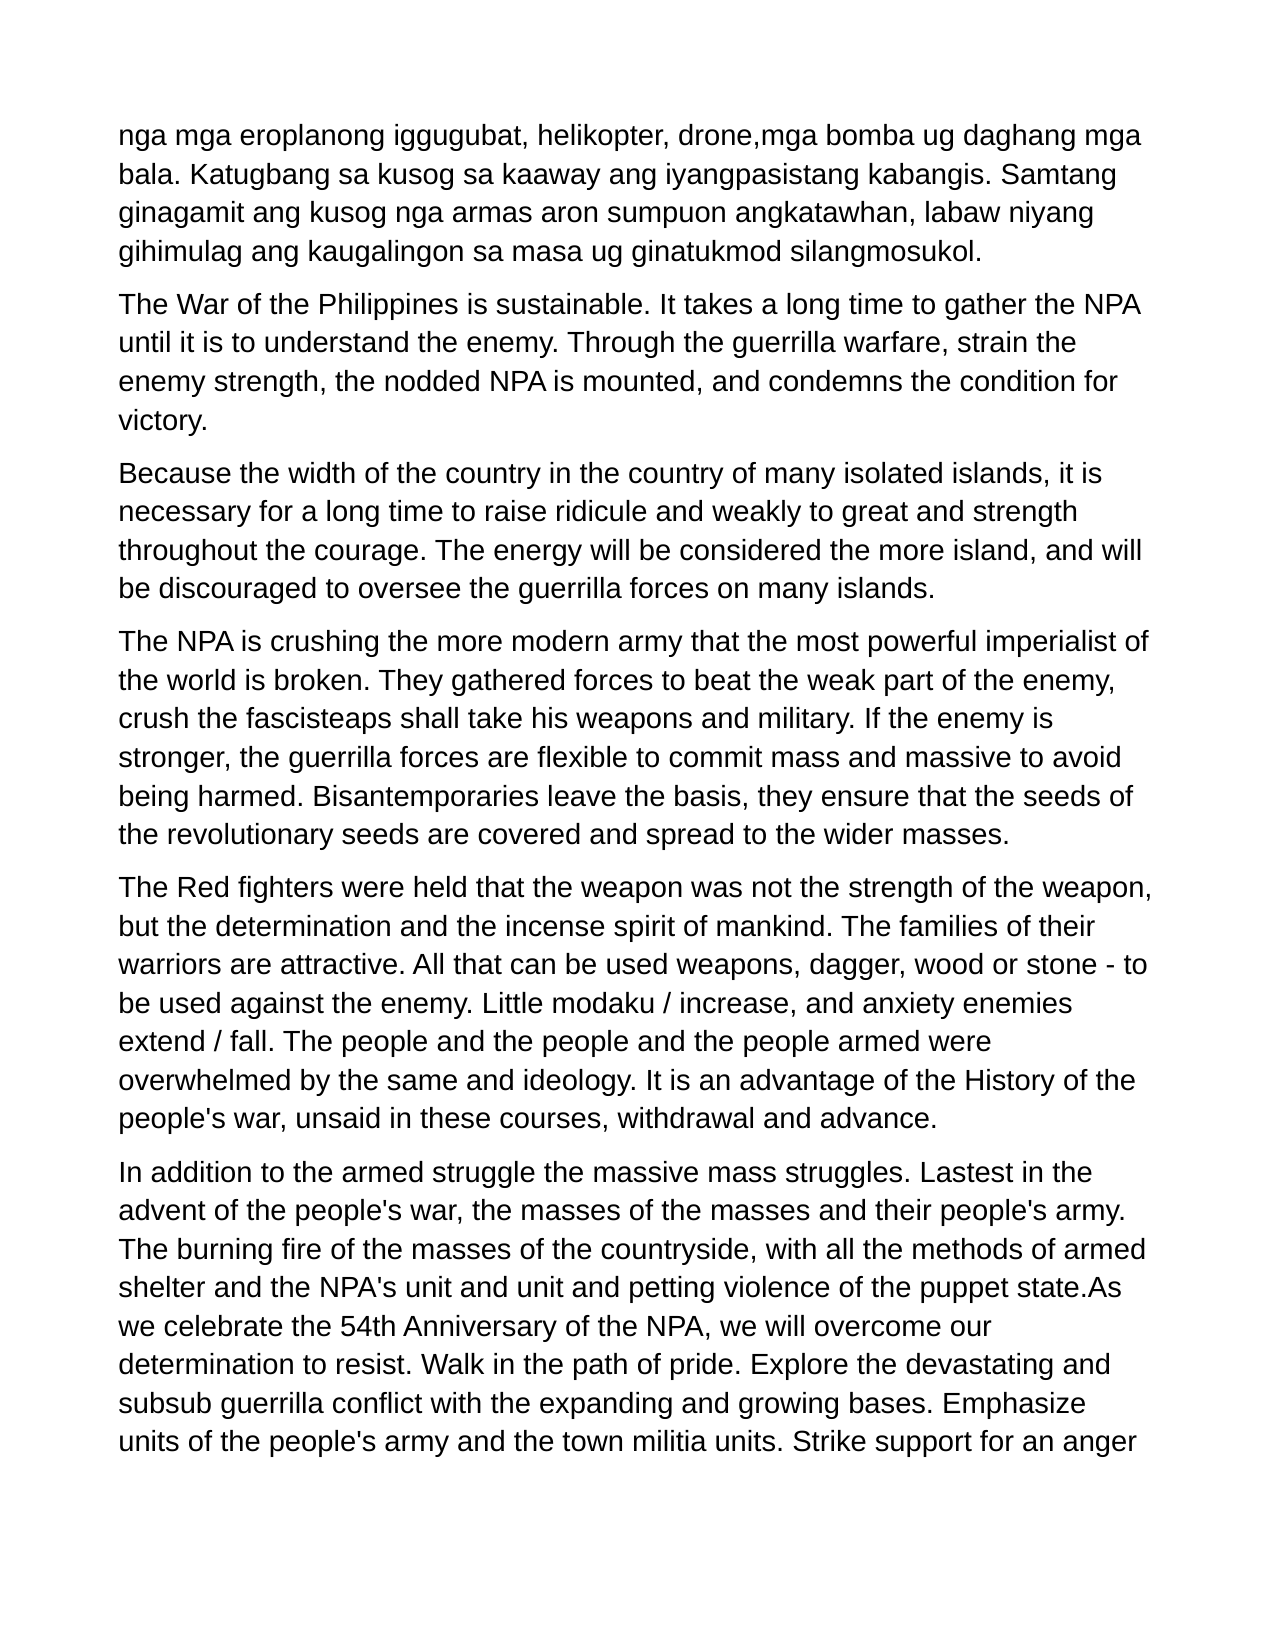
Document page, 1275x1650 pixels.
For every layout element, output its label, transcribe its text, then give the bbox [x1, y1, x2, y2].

text The War of the Philippines is sustainable. It takes a long time to gather the NPA until it is to understand the enemy. Through the guerrilla warfare, strain the enemy strength, the nodded NPA is mounted, and condemns the condition for victory. [118, 287, 1157, 436]
text The NPA is crushing the more modern army that the most powerful imperialist of the world is broken. They gathered forces to beat the weak part of the enemy, crush the fascisteaps shall take his weapons and military. If the enemy is stronger, the guerrilla forces are flexible to commit mass and massive to avoid being harmed. Bisantemporaries leave the basis, they ensure that the seeds of the revolutionary seeds are covered and spread to the wider masses. [118, 624, 1157, 851]
text nga mga eroplanong iggugubat, helikopter, drone,mga bomba ug daghang mga bala. Katugbang sa kusog sa kaaway ang iyangpasistang kabangis. Samtang ginagamit ang kusog nga armas aron sumpuon angkatawhan, labaw niyang gihimulag ang kaugalingon sa masa ug ginatukmod silangmosukol. [118, 118, 1157, 267]
text The Red fighters were held that the weapon was not the strength of the weapon, but the determination and the incense spirit of mankind. The families of their warriors are attractive. All that can be used weapons, dagger, wood or stone - to be used against the enemy. Little modaku / increase, and anxiety enemies extend / fall. The people and the people and the people armed were overwhelmed by the same and ideology. It is an advantage of the History of the people's war, unsaid in these courses, withdrawal and advance. [118, 870, 1157, 1135]
text In addition to the armed struggle the massive mass struggles. Lastest in the advent of the people's war, the masses of the masses and their people's army. The burning fire of the masses of the countryside, with all the methods of armed shelter and the NPA's unit and unit and petting violence of the puppet state.As we celebrate the 54th Anniversary of the NPA, we will overcome our determination to resist. Walk in the path of pride. Explore the devastating and subsub guerrilla conflict with the expanding and growing bases. Emphasize units of the people's army and the town militia units. Strike support for an anger [118, 1154, 1157, 1458]
text Because the width of the country in the country of many isolated islands, it is necessary for a long time to raise ridicule and weakly to great and strength throughout the courage. The energy will be considered the more island, and will be discouraged to oversee the guerrilla forces on many islands. [118, 456, 1157, 605]
